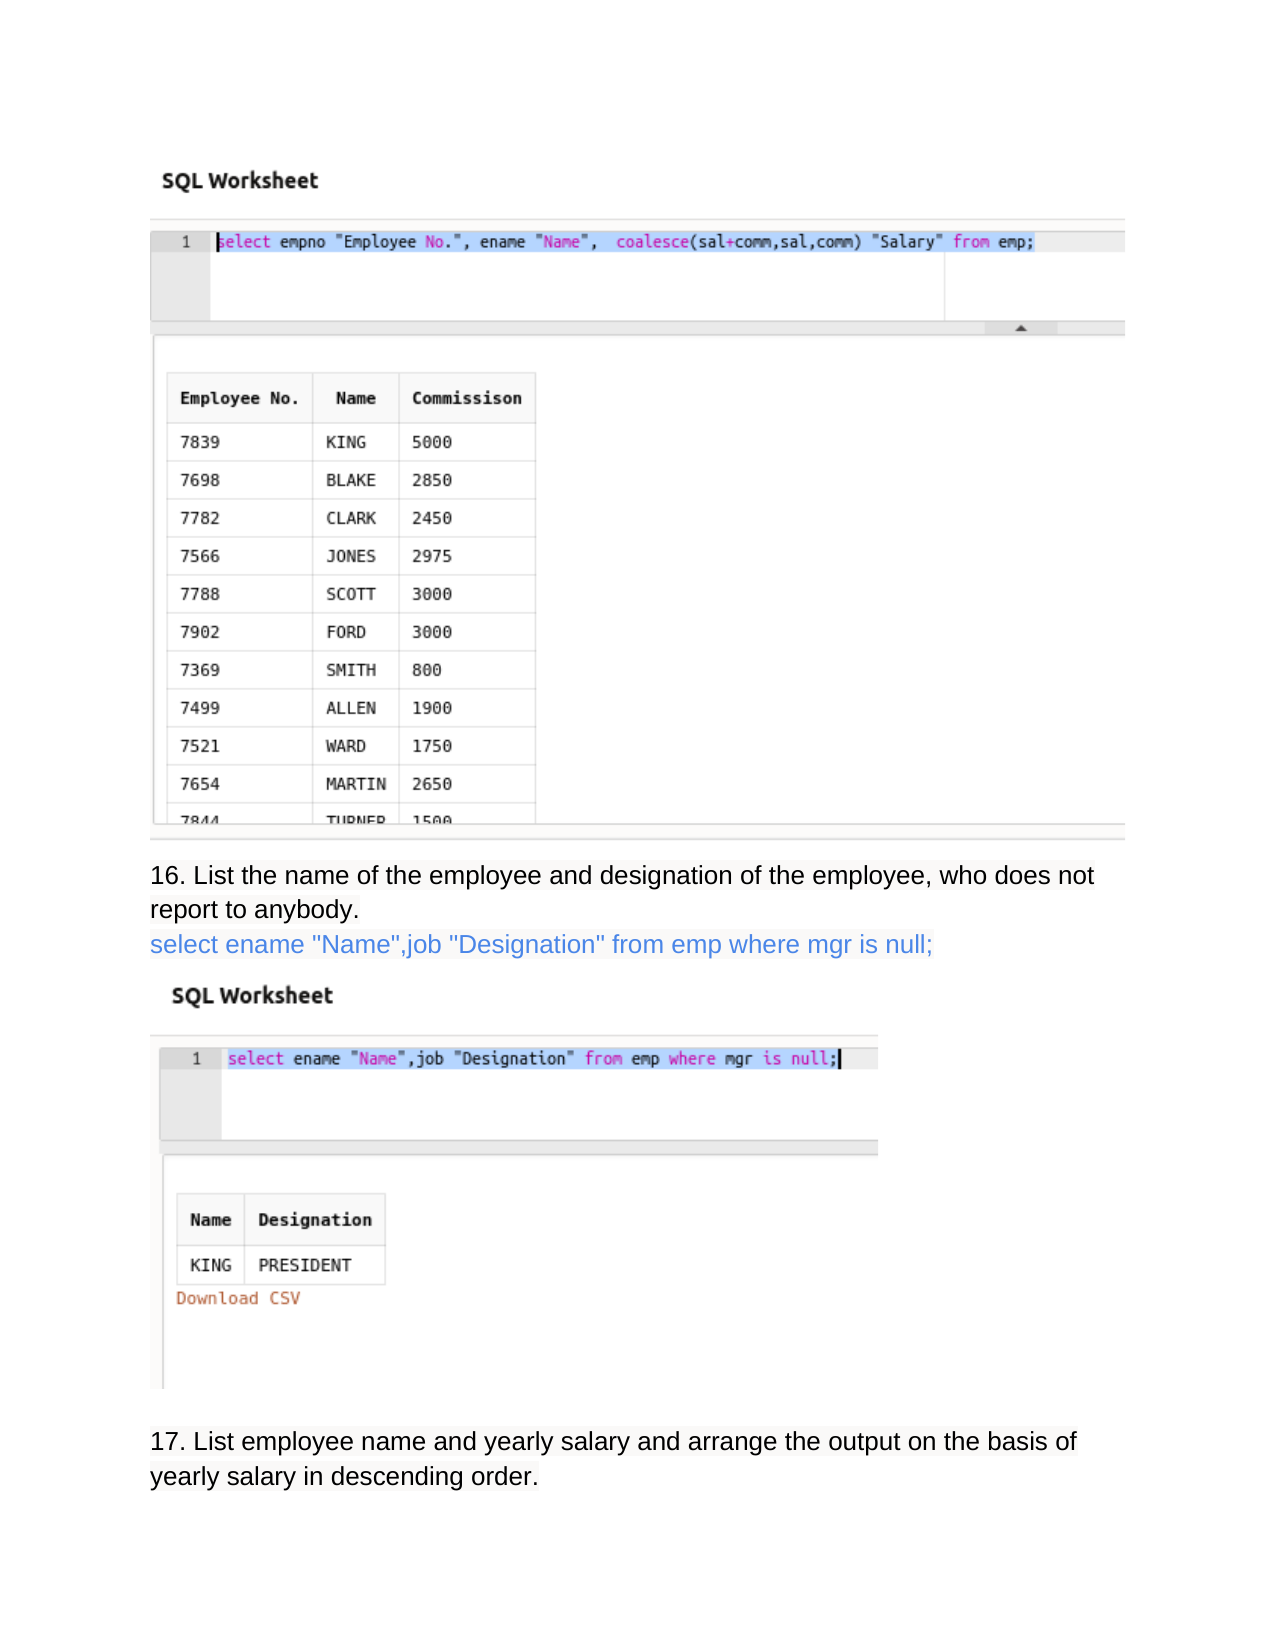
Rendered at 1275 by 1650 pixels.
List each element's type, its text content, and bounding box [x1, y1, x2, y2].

picture [150, 150, 1125, 857]
text select ename "Name",job "Designation" from emp where mgr is null; [150, 929, 1125, 959]
text report to anybody. [150, 894, 1125, 924]
picture [150, 963, 879, 1389]
text 16. List the name of the employee and designation of the employee, who does not [150, 860, 1125, 890]
text 17. List employee name and yearly salary and arrange the output on the basis of yearly salary in descending order. [150, 1426, 1125, 1491]
